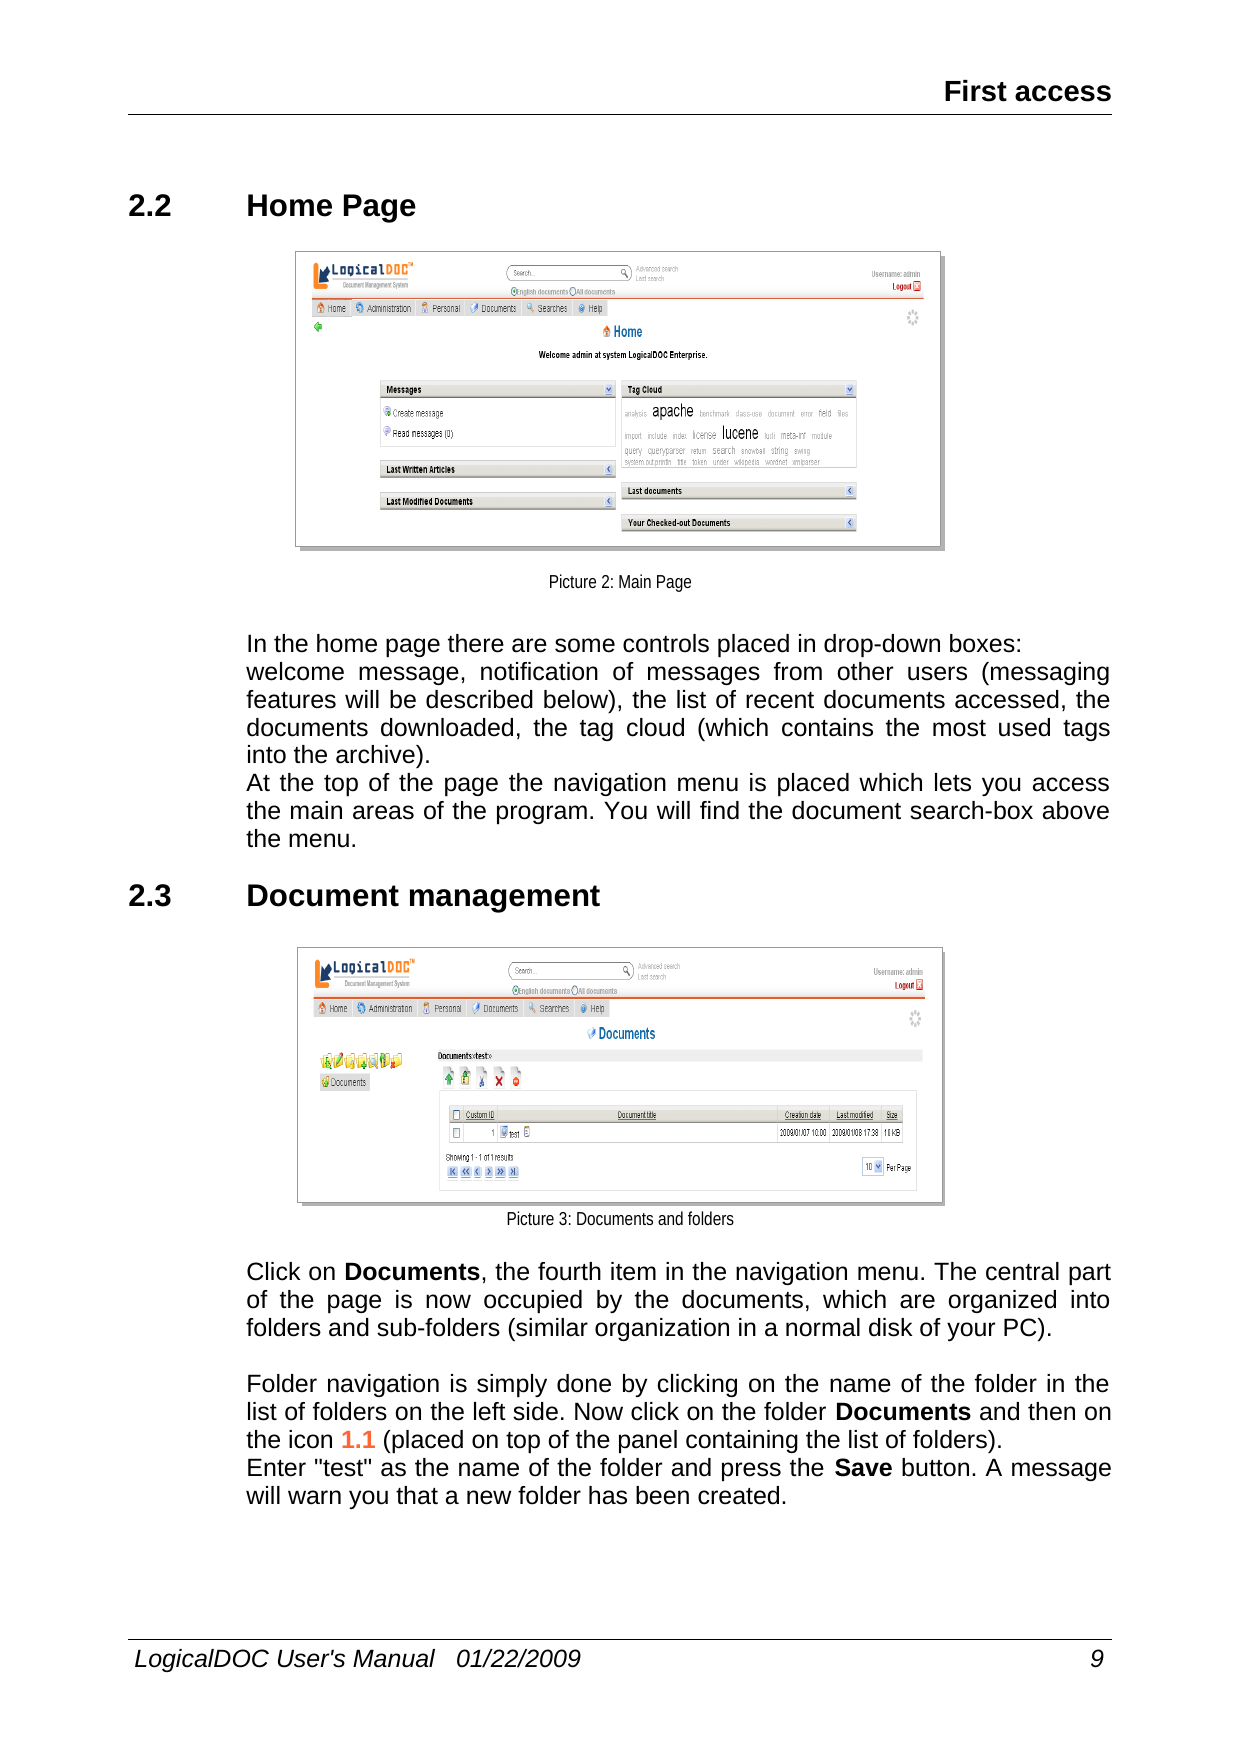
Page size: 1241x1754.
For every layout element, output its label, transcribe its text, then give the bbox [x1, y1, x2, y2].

subtitle Document management [128, 878, 1112, 913]
text At the top of the page the navigation menu is placed which lets you access the main areas of the program. You will find the document search-box above the menu. [246, 769, 1112, 853]
picture [313, 956, 925, 1193]
subtitle Home Page [128, 188, 1112, 223]
text welcome message, notification of messages from other users (messaging features will be described below), the list of recent documents accessed, the documents downloaded, the tag cloud (which contains the most used tags into the archive). [246, 657, 1112, 769]
text Folder navigation is simply done by clicking on the name of the folder in the list of folders on the left side. Now click on the folder Documents and then on the icon 1.1 (placed on top of the panel containing the list of folders). [246, 1370, 1112, 1453]
text Click on Documents, the fourth item in the navigation menu. The central part of the page is now occupied by the documents, which are organized into folders and sub-folders (similar organization in a normal disk of your PC). [246, 919, 1112, 1342]
list Picture 3: Documents and folders [297, 1203, 943, 1229]
picture [312, 260, 924, 537]
text Picture 2: Main Page [286, 569, 954, 592]
text Enter "test" as the name of the folder and press the Save button. A message will warn you that a new folder has been created. [246, 1453, 1112, 1509]
text In the home page there are some controls placed in drop-down boxes: [246, 629, 1112, 657]
